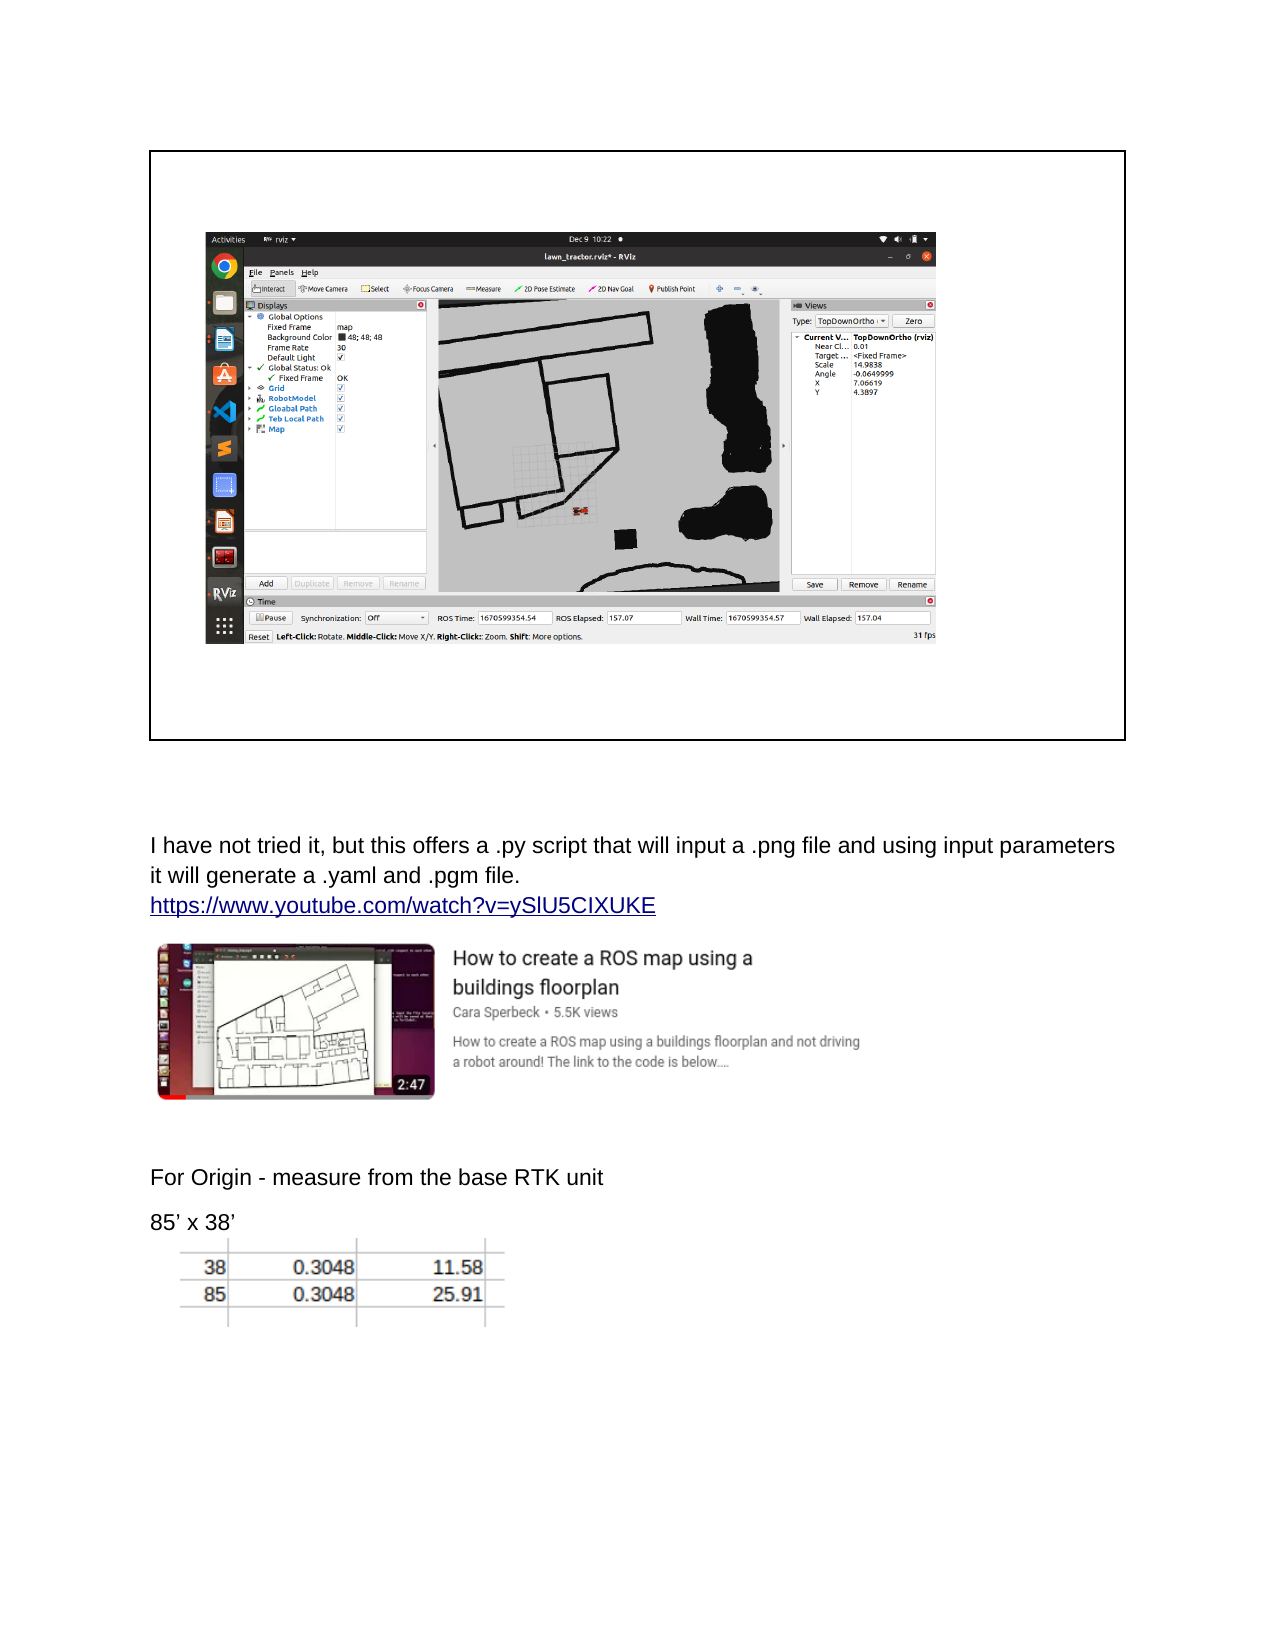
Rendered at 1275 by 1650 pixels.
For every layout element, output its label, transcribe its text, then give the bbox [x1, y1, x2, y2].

picture [179, 1238, 505, 1327]
text I have not tried it, but this offers a .py script that will input a .png file and using input parameters it will generate a .yaml and .pgm file. [150, 832, 1125, 888]
picture [205, 232, 936, 644]
text 85’ x 38’ [150, 1209, 1125, 1235]
text For Origin - measure from the base RTK unit [150, 1164, 1125, 1190]
picture [152, 937, 884, 1111]
text https://www.youtube.com/watch?v=ySlU5CIXUKE [150, 892, 1125, 918]
table_cell [151, 152, 1124, 739]
